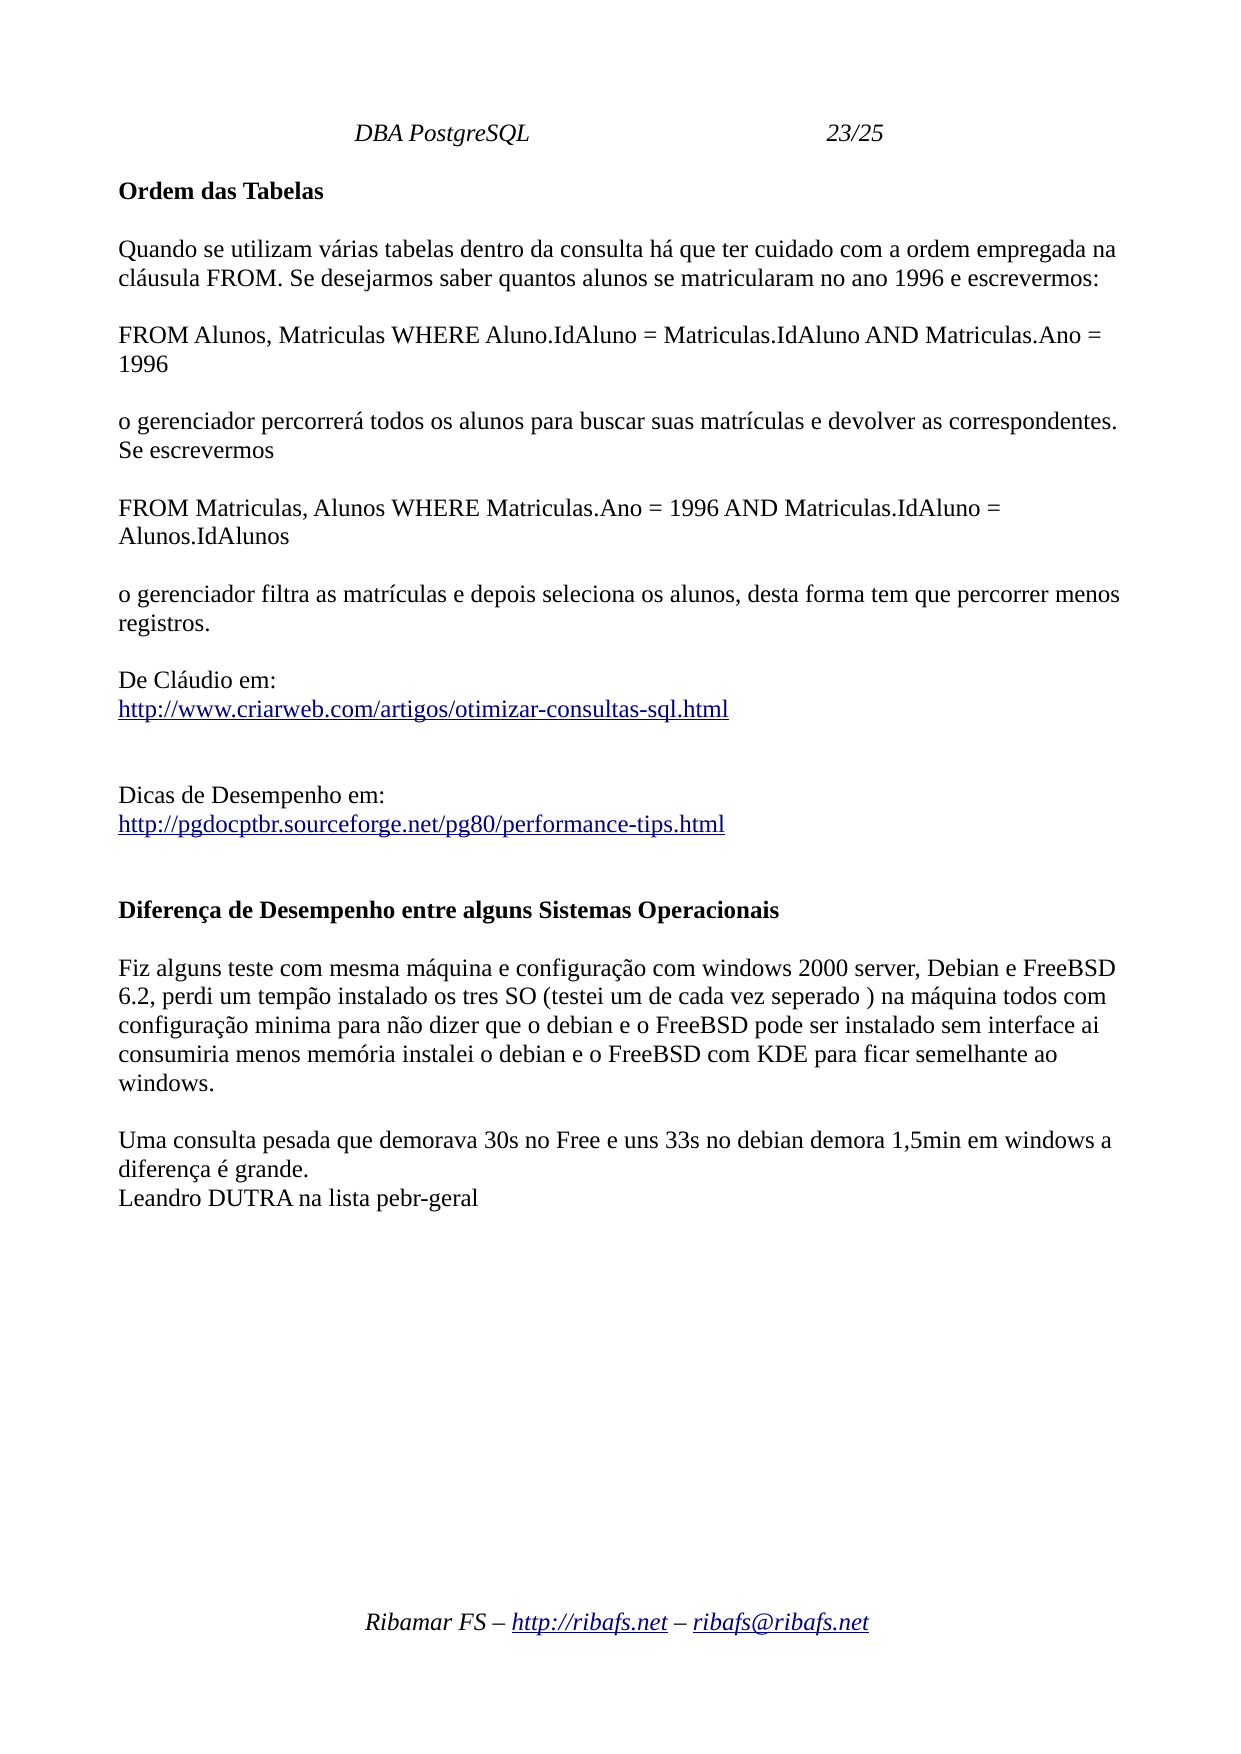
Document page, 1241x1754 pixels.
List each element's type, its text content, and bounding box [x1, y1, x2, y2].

text Diferença de Desempenho entre alguns Sistemas Operacionais [118, 895, 1122, 924]
text Ordem das Tabelas [118, 176, 1122, 205]
text o gerenciador filtra as matrículas e depois seleciona os alunos, desta forma tem que percorrer menos registros. [118, 579, 1122, 636]
text FROM Matriculas, Alunos WHERE Matriculas.Ano = 1996 AND Matriculas.IdAluno = Alunos.IdAlunos [118, 493, 1122, 550]
text Leandro DUTRA na lista pebr-geral [118, 1183, 1122, 1211]
text http://www.criarweb.com/artigos/otimizar-consultas-sql.html [118, 694, 1122, 723]
text De Cláudio em: [118, 665, 1122, 694]
text FROM Alunos, Matriculas WHERE Aluno.IdAluno = Matriculas.IdAluno AND Matriculas.Ano = 1996 [118, 320, 1122, 378]
text Dicas de Desempenho em: [118, 780, 1122, 809]
text Fiz alguns teste com mesma máquina e configuração com windows 2000 server, Debian e FreeBSD 6.2, perdi um tempão instalado os tres SO (testei um de cada vez seperado ) na máquina todos com configuração minima para não dizer que o debian e o FreeBSD pode ser instalado sem interface ai consumiria menos memória instalei o debian e o FreeBSD com KDE para ficar semelhante ao windows. [118, 953, 1122, 1096]
text http://pgdocptbr.sourceforge.net/pg80/performance-tips.html [118, 809, 1122, 838]
text Quando se utilizam várias tabelas dentro da consulta há que ter cuidado com a ordem empregada na cláusula FROM. Se desejarmos saber quantos alunos se matricularam no ano 1996 e escrevermos: [118, 234, 1122, 291]
text Uma consulta pesada que demorava 30s no Free e uns 33s no debian demora 1,5min em windows a diferença é grande. [118, 1125, 1122, 1183]
text o gerenciador percorrerá todos os alunos para buscar suas matrículas e devolver as correspondentes. Se escrevermos [118, 406, 1122, 464]
